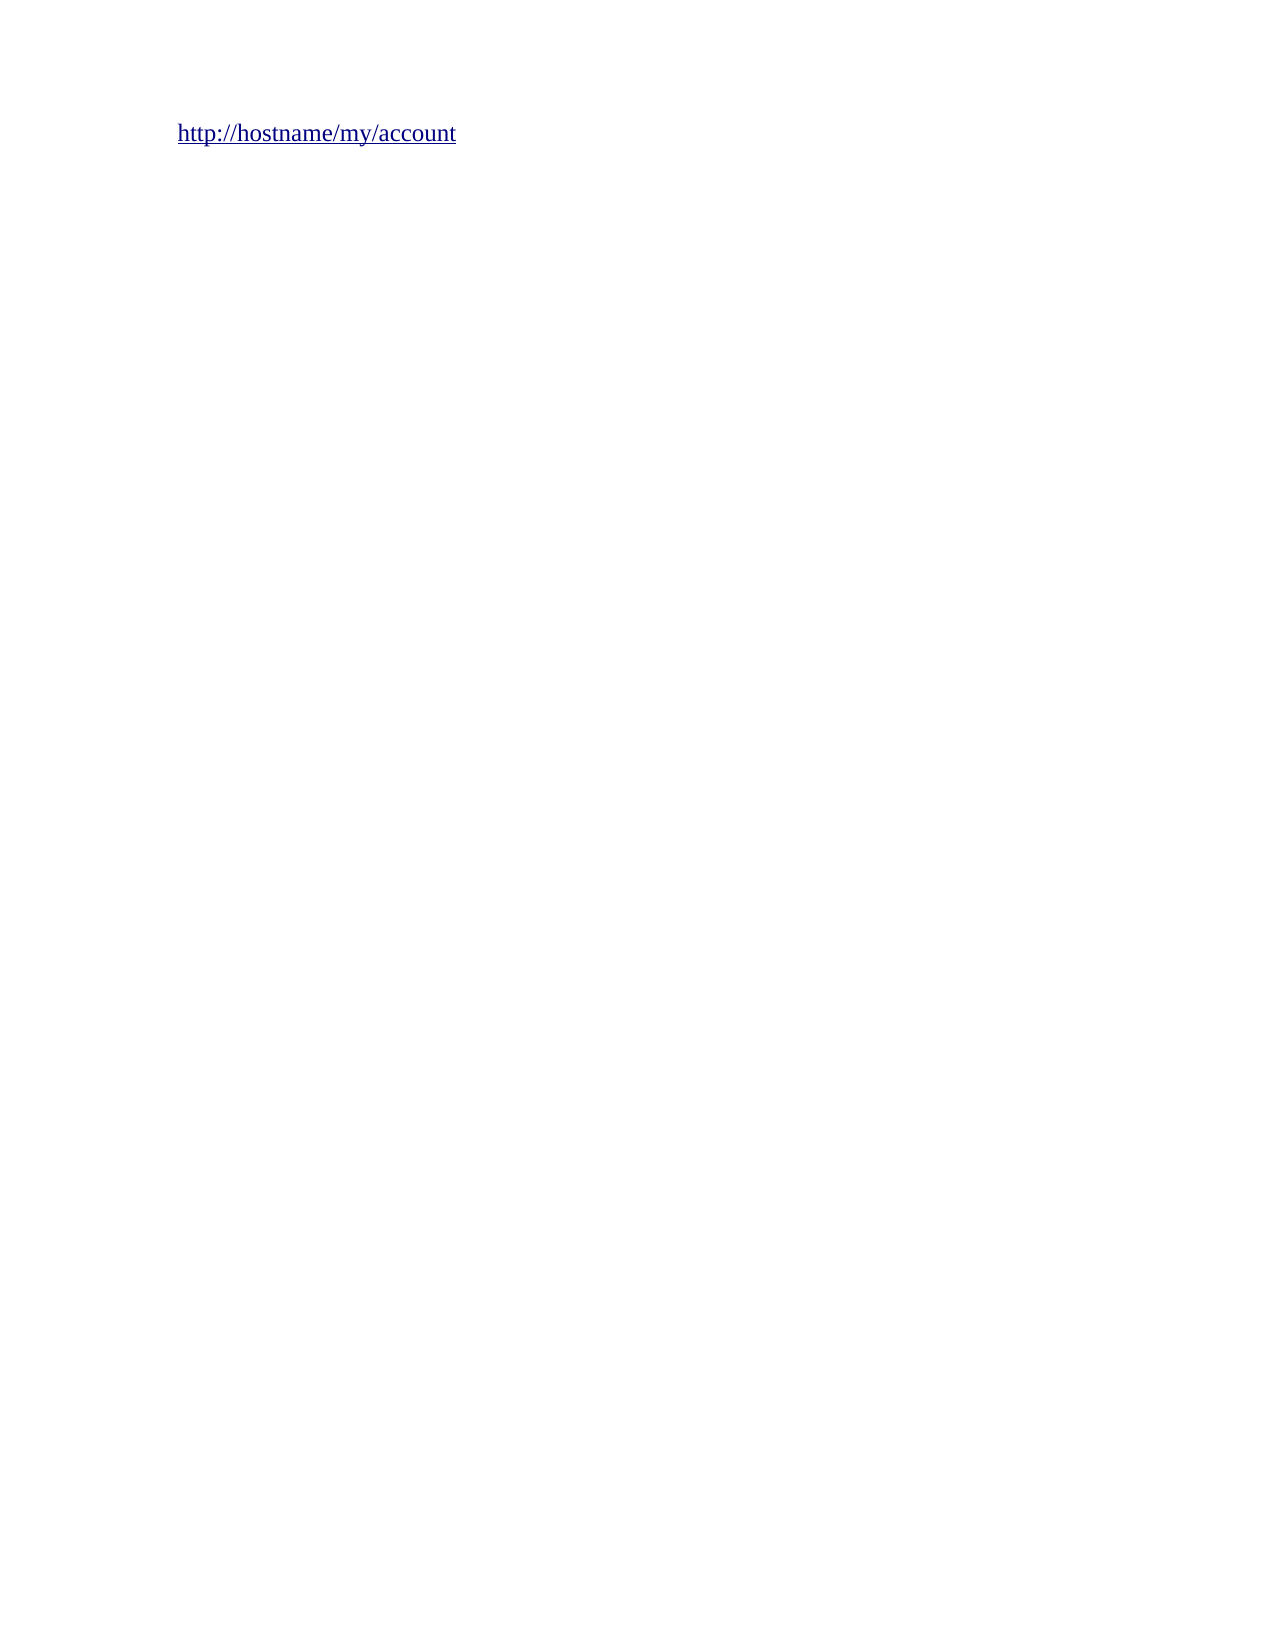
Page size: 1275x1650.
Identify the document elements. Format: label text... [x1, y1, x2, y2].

text http://hostname/my/account [177, 118, 1098, 147]
